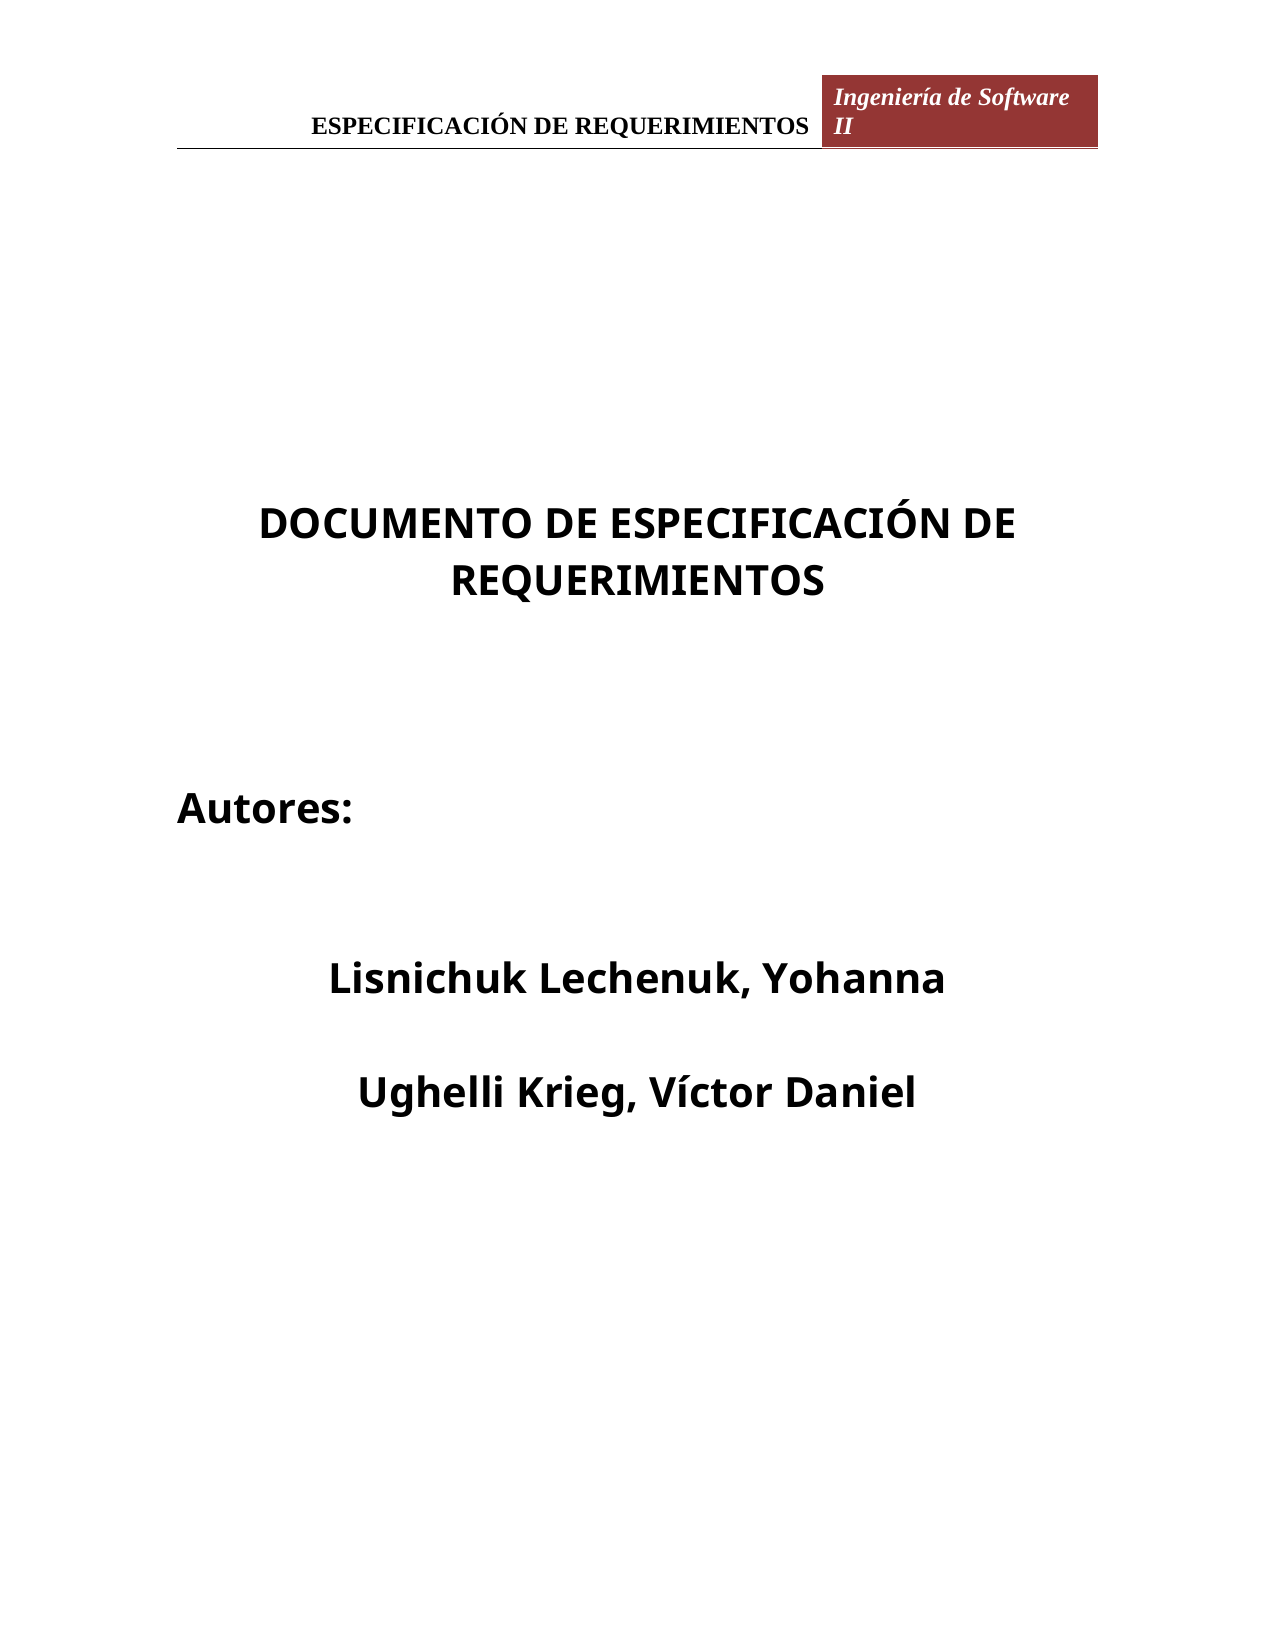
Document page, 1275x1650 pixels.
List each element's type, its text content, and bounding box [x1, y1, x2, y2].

text Lisnichuk Lechenuk, Yohanna [177, 949, 1098, 1006]
text Ughelli Krieg, Víctor Daniel [177, 1063, 1098, 1119]
text Autores: [177, 779, 1098, 836]
subtitle DOCUMENTO DE ESPECIFICACIÓN DE REQUERIMIENTOS [177, 493, 1098, 607]
